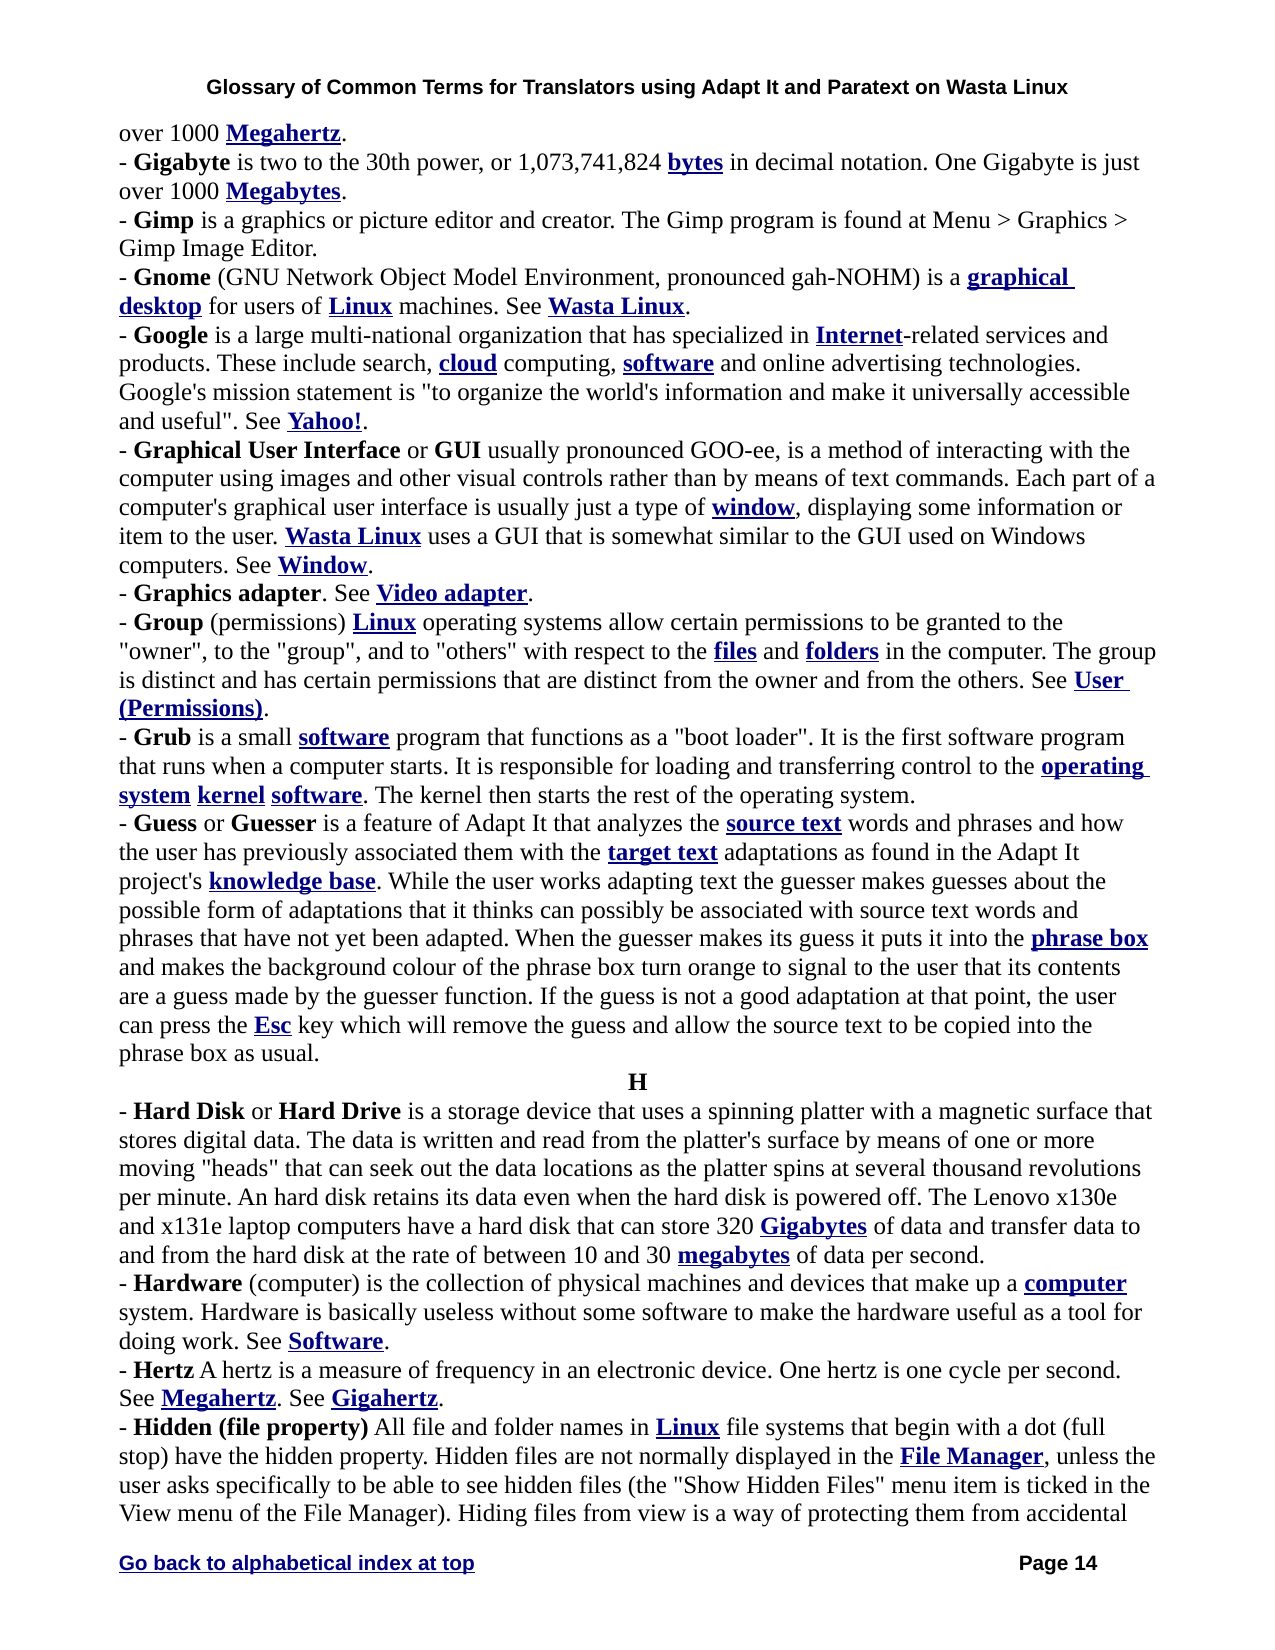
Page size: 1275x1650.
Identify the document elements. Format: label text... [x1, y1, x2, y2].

text - Hardware (computer) is the collection of physical machines and devices that make up a computer system. Hardware is basically useless without some software to make the hardware useful as a tool for doing work. See Software. [118, 1268, 1156, 1355]
text - Group (permissions) Linux operating systems allow certain permissions to be granted to the "owner", to the "group", and to "others" with respect to the files and folders in the computer. The group is distinct and has certain permissions that are distinct from the owner and from the others. See User (Permissions). [118, 607, 1156, 722]
text - Graphics adapter. See Video adapter. [118, 578, 1156, 607]
text over 1000 Megahertz. [118, 118, 1156, 147]
text - Guess or Guesser is a feature of Adapt It that analyzes the source text words and phrases and how the user has previously associated them with the target text adaptations as found in the Adapt It project's knowledge base. While the user works adapting text the guesser makes guesses about the possible form of adaptations that it thinks can possibly be associated with source text words and phrases that have not yet been adapted. When the guesser makes its guess it puts it into the phrase box and makes the background colour of the phrase box turn orange to signal to the user that its contents are a guess made by the guesser function. If the guess is not a good adaptation at that point, the user can press the Esc key which will remove the guess and allow the source text to be copied into the phrase box as usual. [118, 808, 1156, 1067]
text H [118, 1067, 1156, 1096]
text - Gigabyte is two to the 30th power, or 1,073,741,824 bytes in decimal notation. One Gigabyte is just over 1000 Megabytes. [118, 147, 1156, 205]
text - Google is a large multi-national organization that has specialized in Internet-related services and products. These include search, cloud computing, software and online advertising technologies. Google's mission statement is "to organize the world's information and make it universally accessible and useful". See Yahoo!. [118, 320, 1156, 435]
text - Grub is a small software program that functions as a "boot loader". It is the first software program that runs when a computer starts. It is responsible for loading and transferring control to the operating system kernel software. The kernel then starts the rest of the operating system. [118, 722, 1156, 808]
text - Hidden (file property) All file and folder names in Linux file systems that begin with a dot (full stop) have the hidden property. Hidden files are not normally displayed in the File Manager, unless the user asks specifically to be able to see hidden files (the "Show Hidden Files" menu item is ticked in the View menu of the File Manager). Hiding files from view is a way of protecting them from accidental [118, 1412, 1156, 1527]
text - Hard Disk or Hard Drive is a storage device that uses a spinning platter with a magnetic surface that stores digital data. The data is written and read from the platter's surface by means of one or more moving "heads" that can seek out the data locations as the platter spins at several thousand revolutions per minute. An hard disk retains its data even when the hard disk is powered off. The Lenovo x130e and x131e laptop computers have a hard disk that can store 320 Gigabytes of data and transfer data to and from the hard disk at the rate of between 10 and 30 megabytes of data per second. [118, 1096, 1156, 1268]
text - Gnome (GNU Network Object Model Environment, pronounced gah-NOHM) is a graphical desktop for users of Linux machines. See Wasta Linux. [118, 262, 1156, 320]
text - Gimp is a graphics or picture editor and creator. The Gimp program is found at Menu > Graphics > Gimp Image Editor. [118, 205, 1156, 262]
text - Hertz A hertz is a measure of frequency in an electronic device. One hertz is one cycle per second. See Megahertz. See Gigahertz. [118, 1355, 1156, 1412]
text - Graphical User Interface or GUI usually pronounced GOO-ee, is a method of interacting with the computer using images and other visual controls rather than by means of text commands. Each part of a computer's graphical user interface is usually just a type of window, displaying some information or item to the user. Wasta Linux uses a GUI that is somewhat similar to the GUI used on Windows computers. See Window. [118, 435, 1156, 578]
